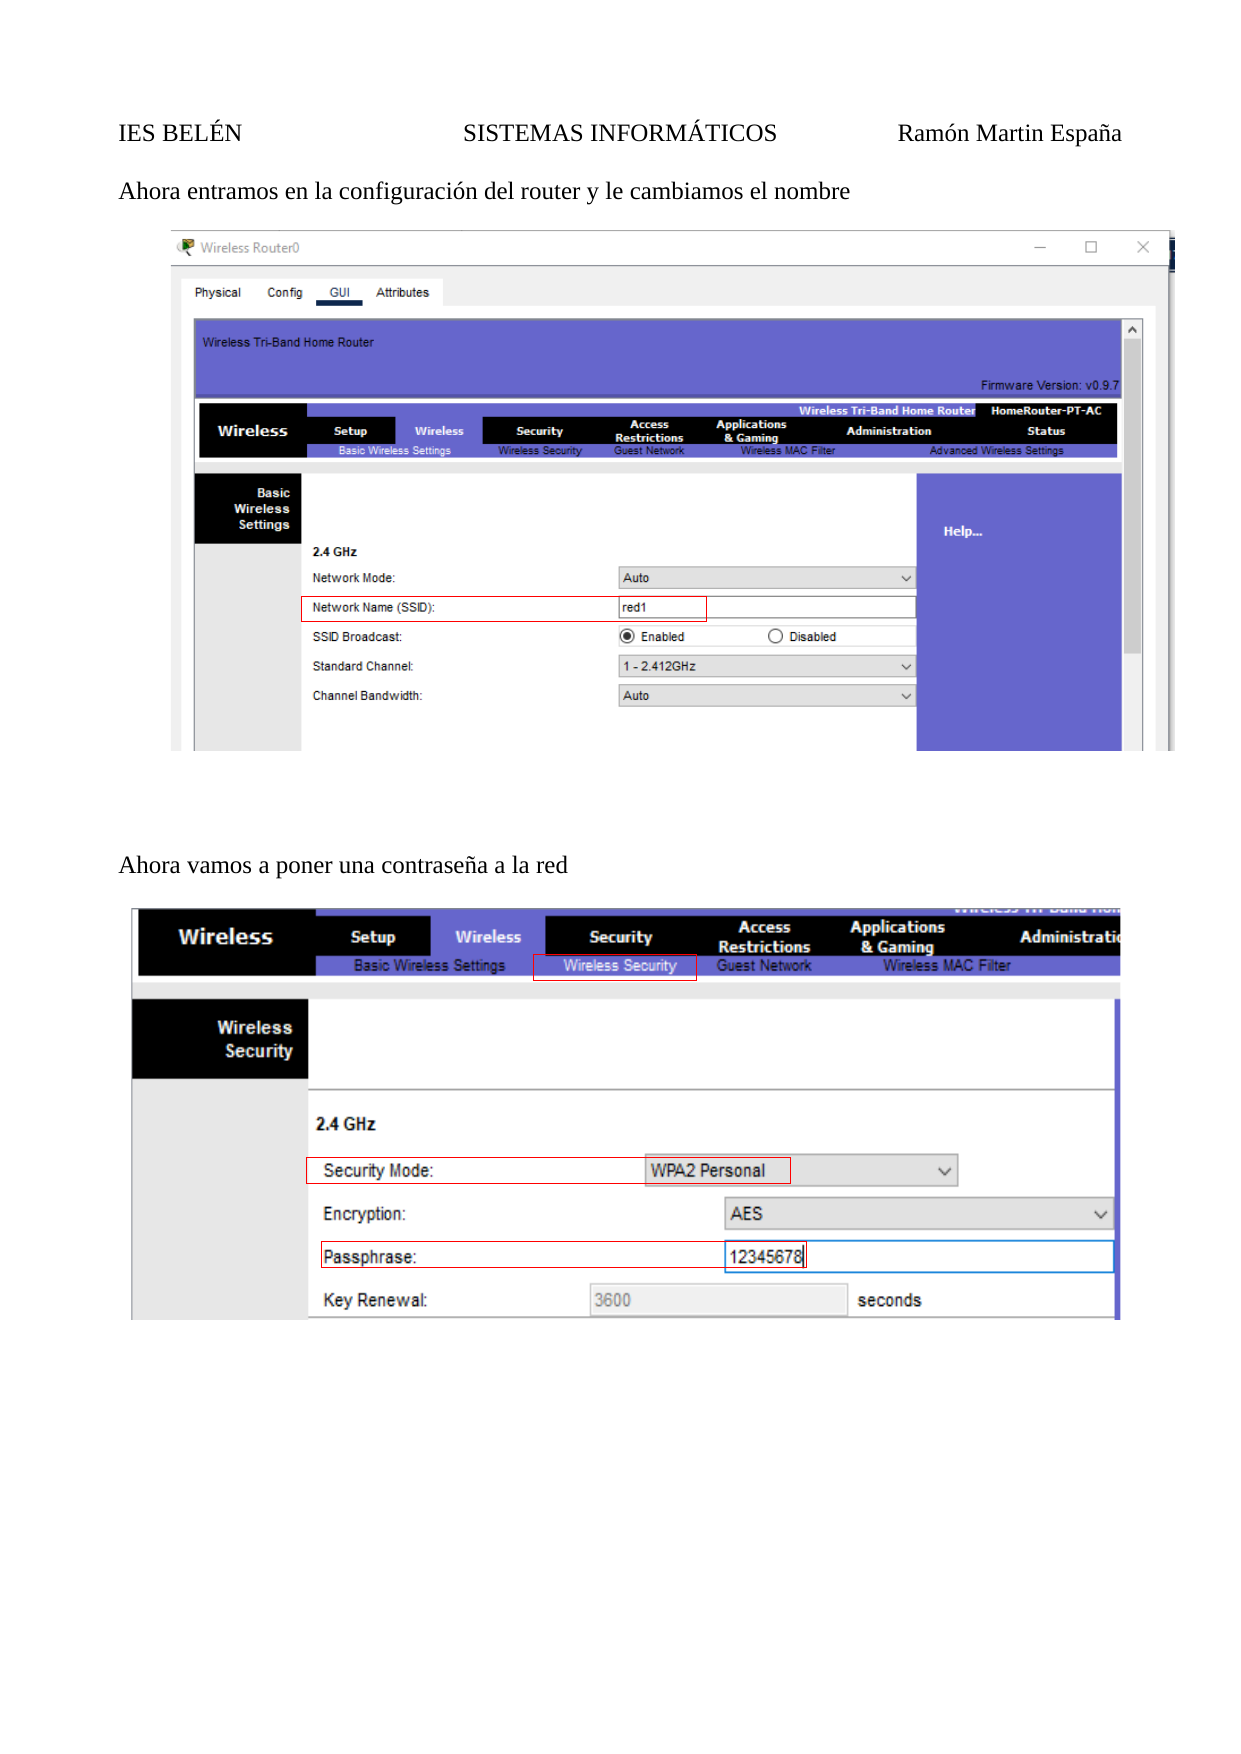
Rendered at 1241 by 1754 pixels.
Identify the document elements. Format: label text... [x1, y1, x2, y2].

text Ahora vamos a poner una contraseña a la red [118, 850, 1122, 879]
picture [131, 908, 1121, 1320]
text Ahora entramos en la configuración del router y le cambiamos el nombre [118, 176, 1122, 205]
picture [170, 230, 1175, 751]
